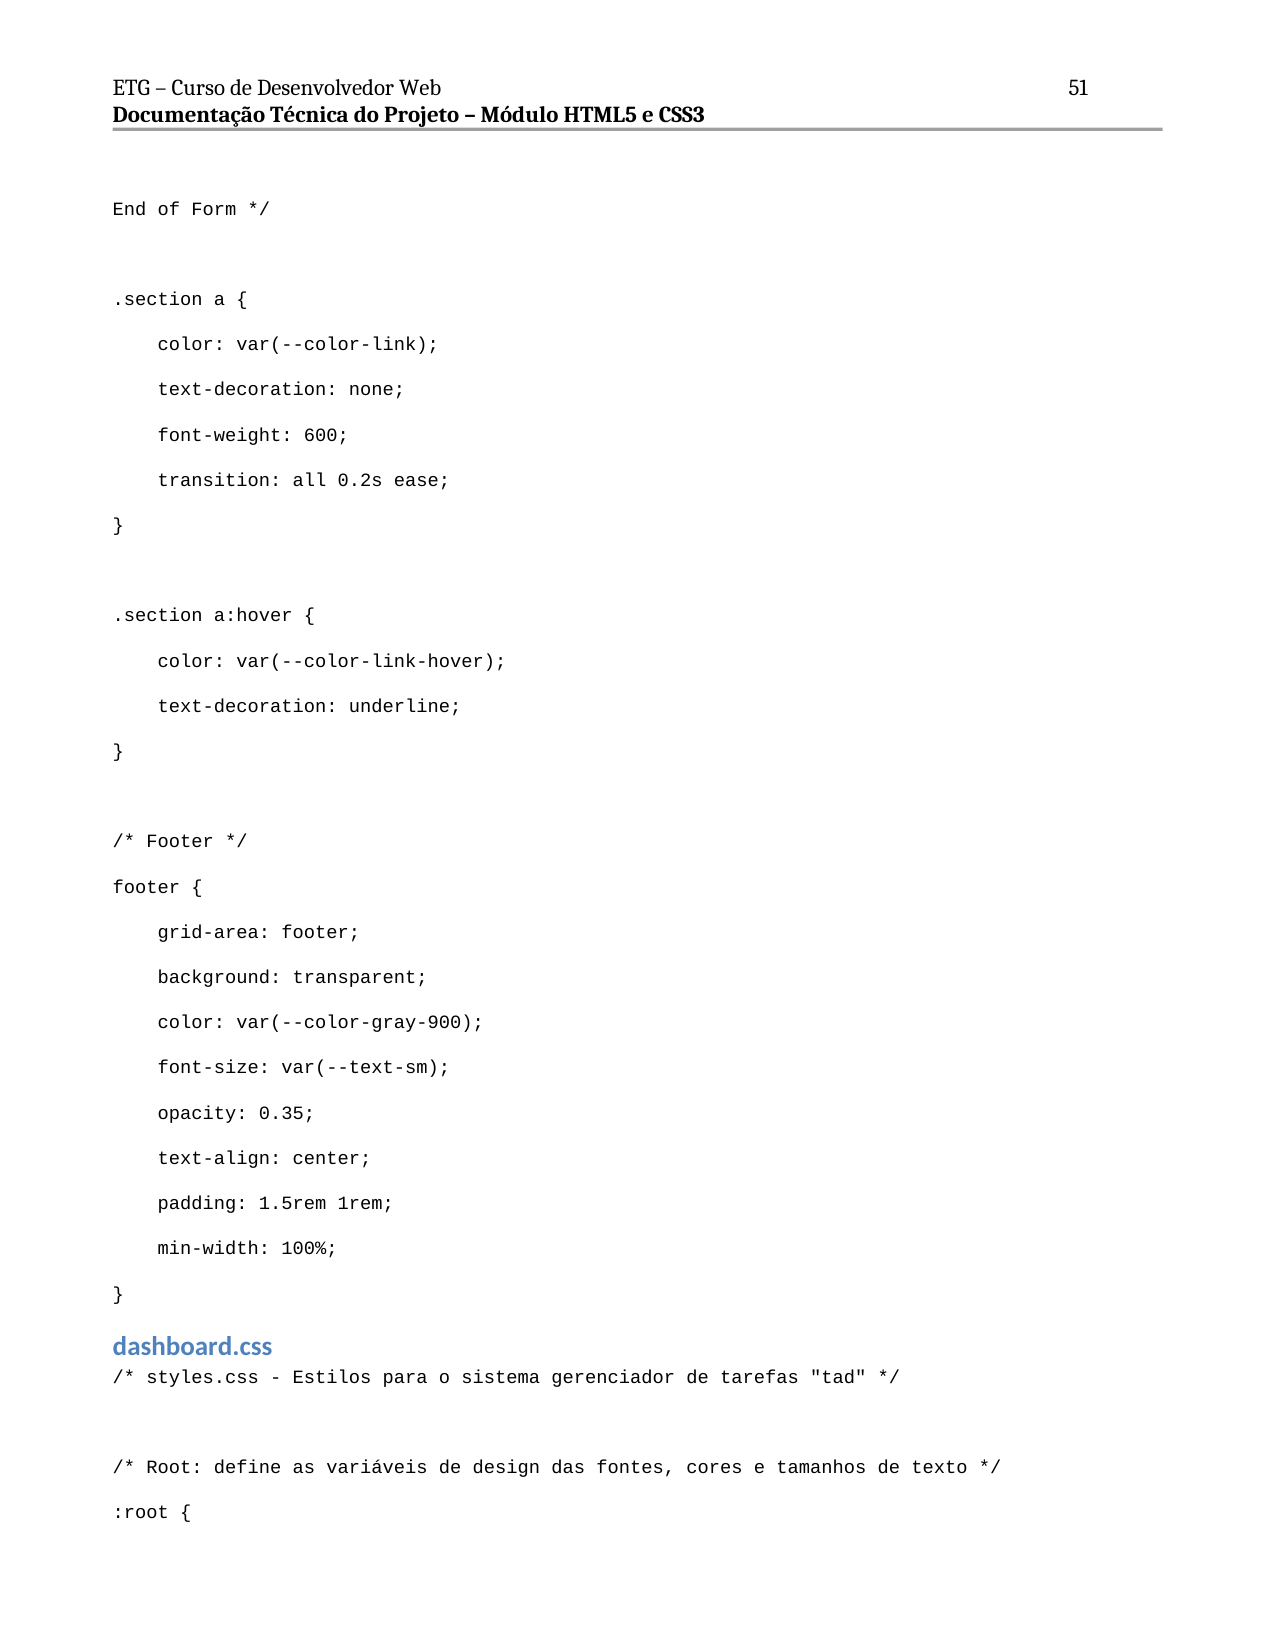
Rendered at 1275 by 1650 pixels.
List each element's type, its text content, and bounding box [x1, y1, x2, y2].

text padding: 1.5rem 1rem; [112, 1194, 1162, 1215]
text background: transparent; [112, 968, 1162, 989]
subtitle dashboard.css [112, 1329, 1162, 1362]
text /* styles.css - Estilos para o sistema gerenciador de tarefas "tad" */ [112, 1367, 1162, 1389]
text } [112, 516, 1162, 537]
text /* Footer */ [112, 832, 1162, 853]
text text-align: center; [112, 1149, 1162, 1170]
text footer { [112, 877, 1162, 899]
text color: var(--color-link); [112, 335, 1162, 356]
text /* Root: define as variáveis de design das fontes, cores e tamanhos de texto */ [112, 1458, 1162, 1479]
text transition: all 0.2s ease; [112, 471, 1162, 492]
text text-decoration: underline; [112, 697, 1162, 718]
text color: var(--color-link-hover); [112, 651, 1162, 673]
text .section a:hover { [112, 606, 1162, 627]
text } [112, 1284, 1162, 1306]
text font-size: var(--text-sm); [112, 1058, 1162, 1079]
text text-decoration: none; [112, 380, 1162, 401]
text :root { [112, 1503, 1162, 1524]
text color: var(--color-gray-900); [112, 1013, 1162, 1034]
text min-width: 100%; [112, 1239, 1162, 1260]
text font-weight: 600; [112, 425, 1162, 447]
text grid-area: footer; [112, 923, 1162, 944]
text End of Form */ [112, 199, 1162, 221]
text .section a { [112, 290, 1162, 311]
text opacity: 0.35; [112, 1103, 1162, 1125]
text } [112, 742, 1162, 763]
